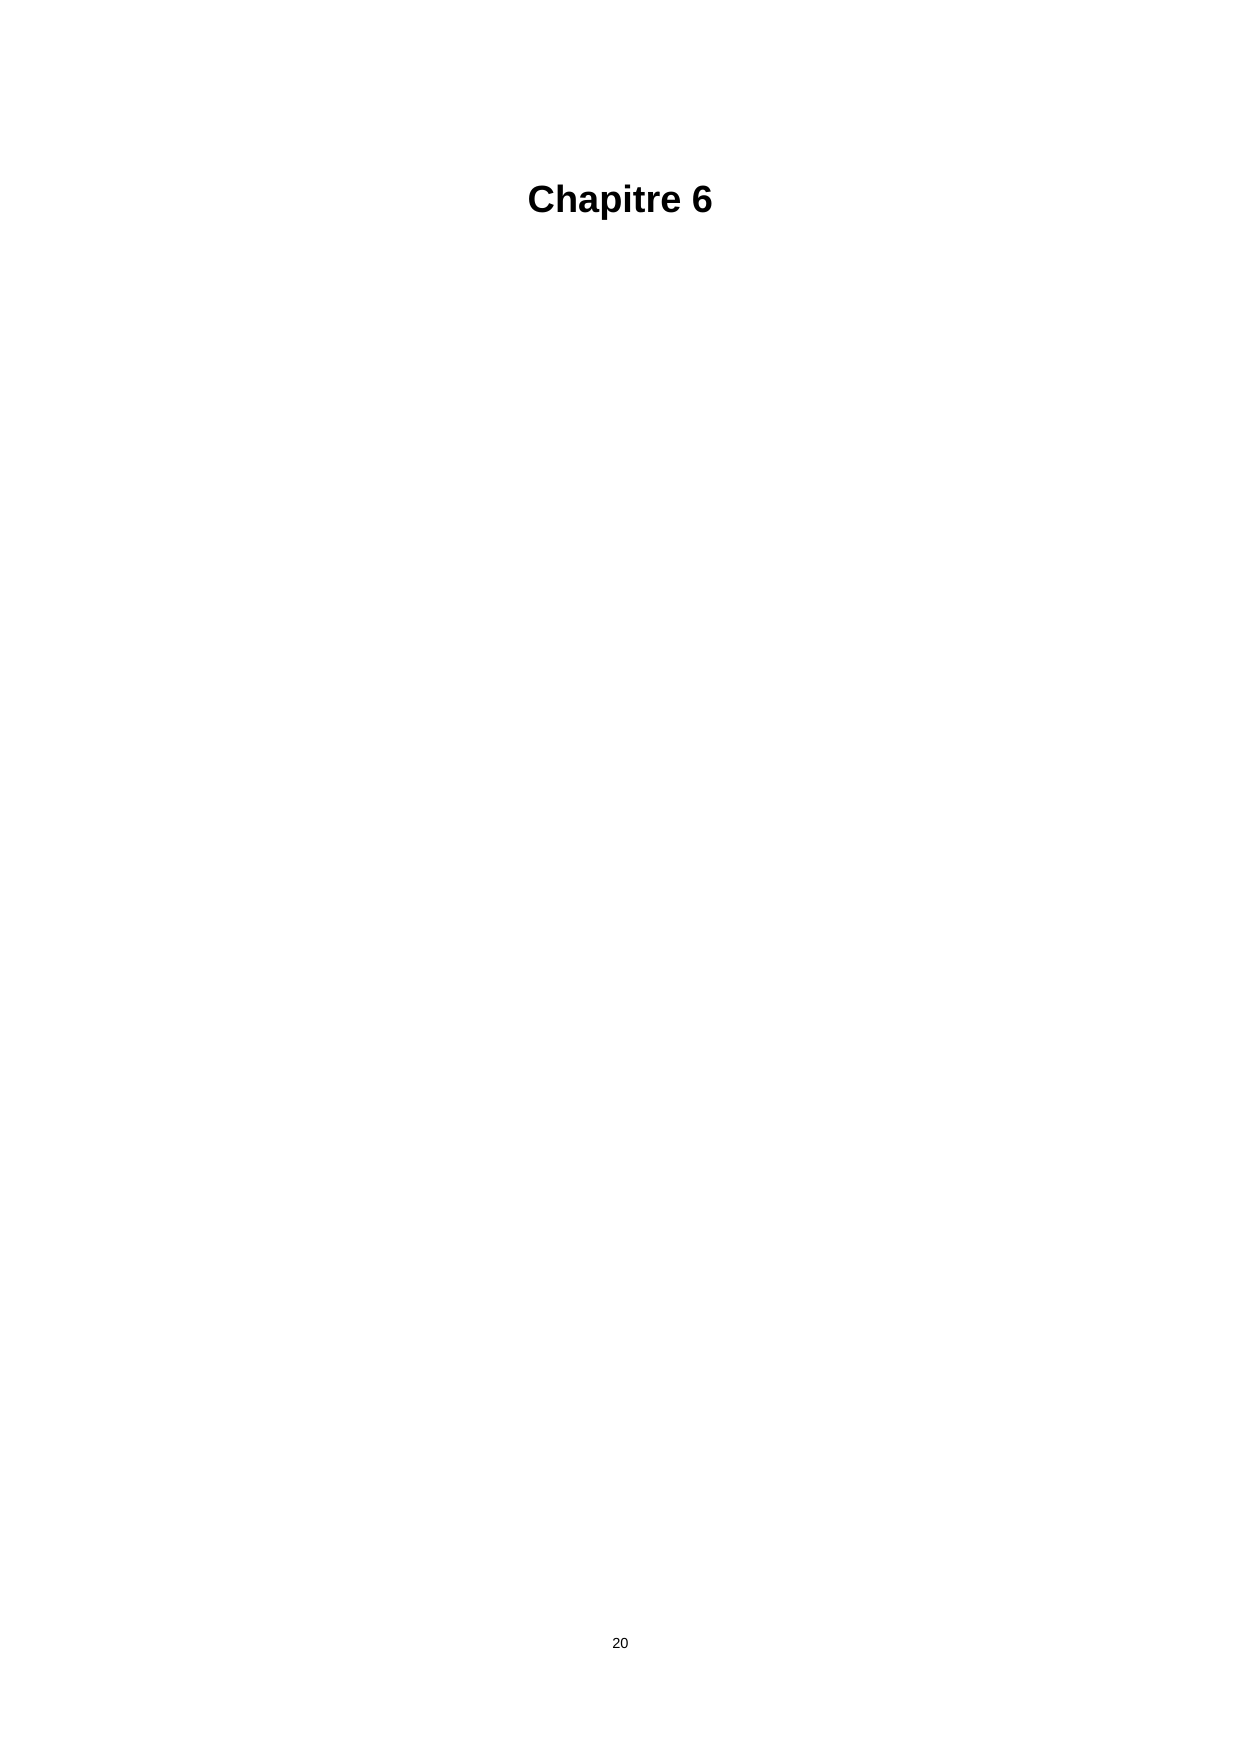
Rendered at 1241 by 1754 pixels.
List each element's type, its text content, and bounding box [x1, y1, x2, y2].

subtitle Chapitre 6 [118, 177, 1122, 221]
